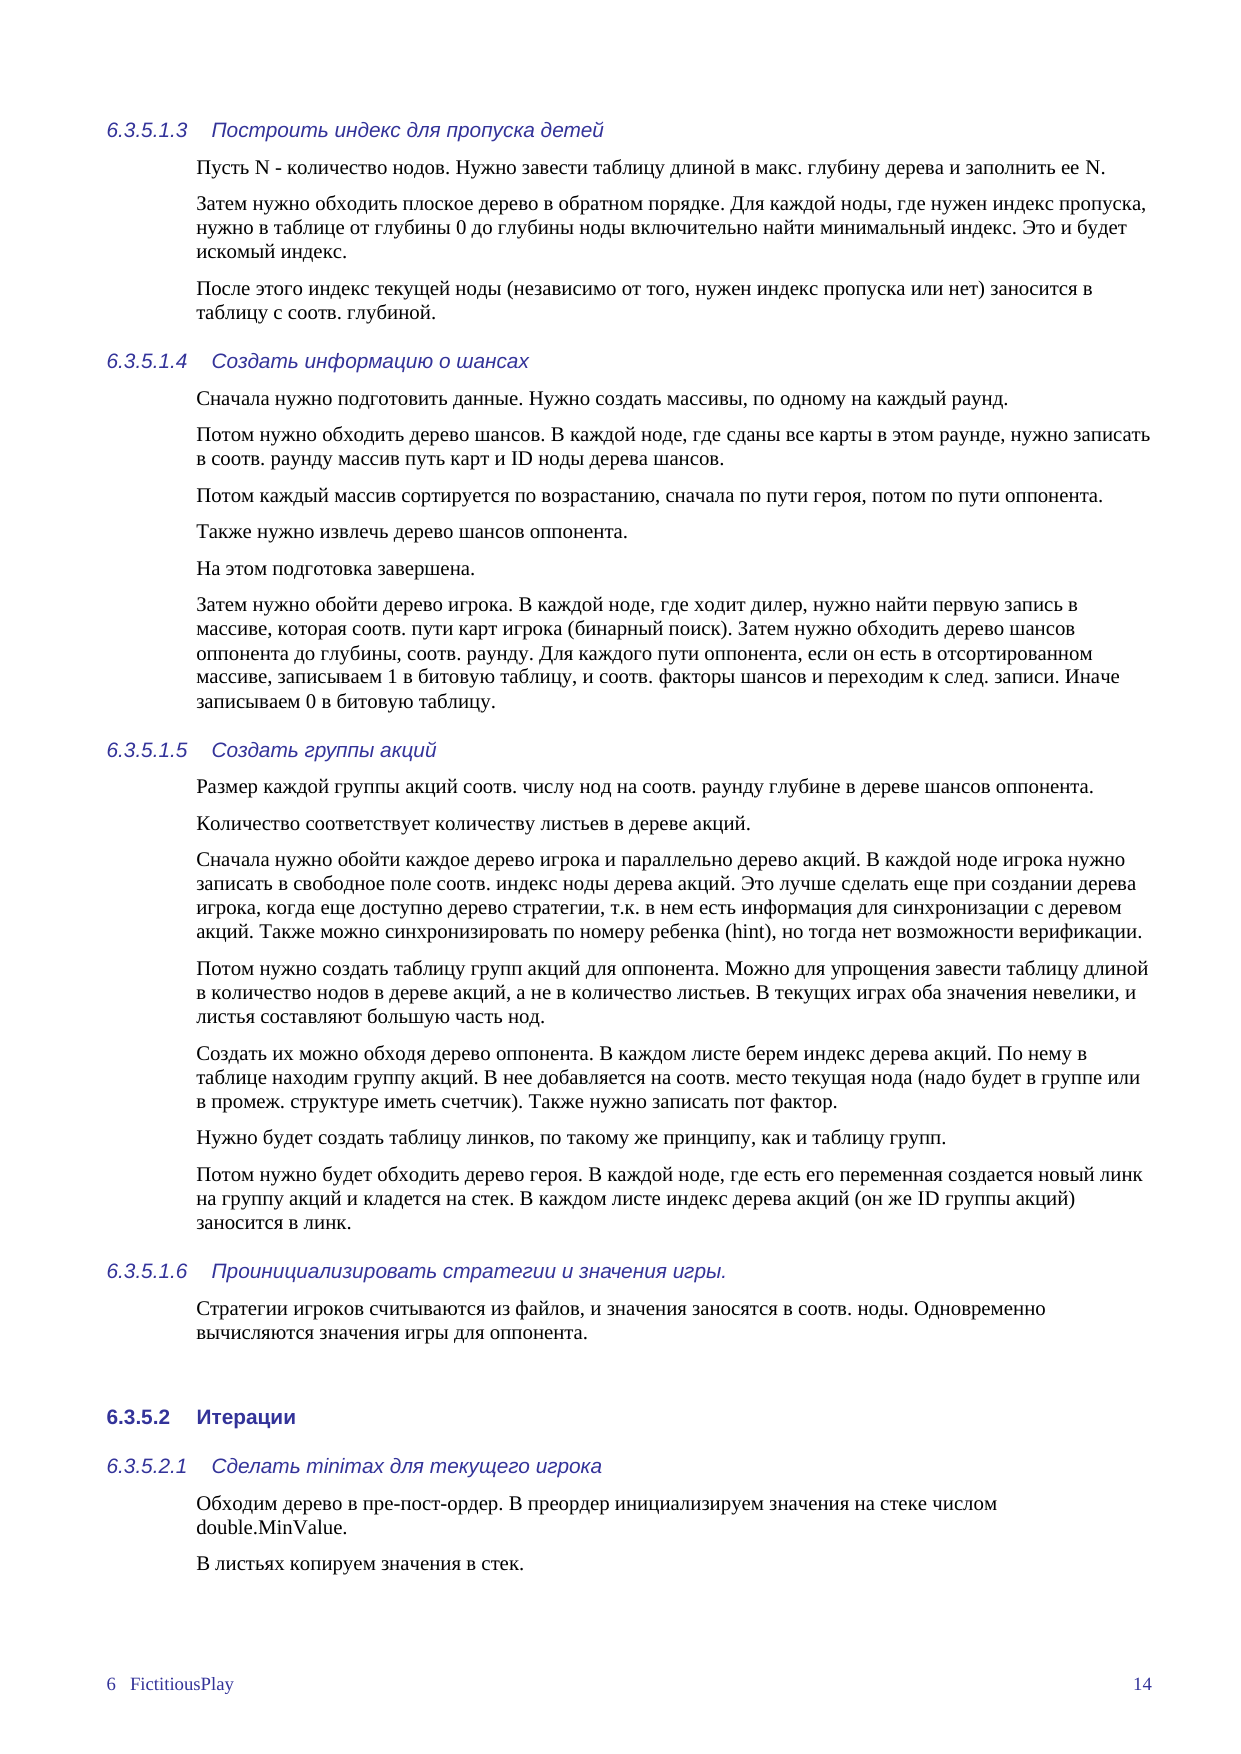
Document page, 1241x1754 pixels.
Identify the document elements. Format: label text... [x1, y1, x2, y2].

text Размер каждой группы акций соотв. числу нод на соотв. раунду глубине в дереве шансов оппонента. [196, 774, 1152, 798]
text Стратегии игроков считываются из файлов, и значения заносятся в соотв. ноды. Одновременно вычисляются значения игры для оппонента. [196, 1296, 1152, 1344]
text Пусть N - количество нодов. Нужно завести таблицу длиной в макс. глубину дерева и заполнить ее N. [196, 154, 1152, 179]
subtitle Итерации [106, 1405, 1152, 1429]
subtitle Построить индекс для пропуска детей [106, 118, 1152, 142]
text Нужно будет создать таблицу линков, по такому же принципу, как и таблицу групп. [196, 1125, 1152, 1149]
subtitle Создать группы акций [106, 738, 1152, 762]
subtitle Сделать minimax для текущего игрока [106, 1454, 1152, 1478]
text Потом нужно обходить дерево шансов. В каждой ноде, где сданы все карты в этом раунде, нужно записать в соотв. раунду массив путь карт и ID ноды дерева шансов. [196, 422, 1152, 470]
text Обходим дерево в пре-пост-ордер. В преордер инициализируем значения на стеке числом double.MinValue. [196, 1491, 1152, 1539]
text На этом подготовка завершена. [196, 556, 1152, 580]
text После этого индекс текущей ноды (независимо от того, нужен индекс пропуска или нет) заносится в таблицу с соотв. глубиной. [196, 276, 1152, 324]
text Сначала нужно обойти каждое дерево игрока и параллельно дерево акций. В каждой ноде игрока нужно записать в свободное поле соотв. индекс ноды дерева акций. Это лучше сделать еще при создании дерева игрока, когда еще доступно дерево стратегии, т.к. в нем есть информация для синхронизации с деревом акций. Также можно синхронизировать по номеру ребенка (hint), но тогда нет возможности верификации. [196, 847, 1152, 943]
text Количество соответствует количеству листьев в дереве акций. [196, 811, 1152, 835]
text Создать их можно обходя дерево оппонента. В каждом листе берем индекс дерева акций. По нему в таблице находим группу акций. В нее добавляется на соотв. место текущая нода (надо будет в группе или в промеж. структуре иметь счетчик). Также нужно записать пот фактор. [196, 1041, 1152, 1113]
text Также нужно извлечь дерево шансов оппонента. [196, 519, 1152, 543]
text Потом нужно создать таблицу групп акций для оппонента. Можно для упрощения завести таблицу длиной в количество нодов в дереве акций, а не в количество листьев. В текущих играх оба значения невелики, и листья составляют большую часть нод. [196, 956, 1152, 1028]
subtitle Проинициализировать стратегии и значения игры. [106, 1259, 1152, 1283]
text В листьях копируем значения в стек. [196, 1551, 1152, 1575]
text Сначала нужно подготовить данные. Нужно создать массивы, по одному на каждый раунд. [196, 385, 1152, 409]
text Потом нужно будет обходить дерево героя. В каждой ноде, где есть его переменная создается новый линк на группу акций и кладется на стек. В каждом листе индекс дерева акций (он же ID группы акций) заносится в линк. [196, 1162, 1152, 1234]
subtitle Создать информацию о шансах [106, 349, 1152, 373]
text Потом каждый массив сортируется по возрастанию, сначала по пути героя, потом по пути оппонента. [196, 483, 1152, 507]
text Затем нужно обходить плоское дерево в обратном порядке. Для каждой ноды, где нужен индекс пропуска, нужно в таблице от глубины 0 до глубины ноды включительно найти минимальный индекс. Это и будет искомый индекс. [196, 191, 1152, 263]
text Затем нужно обойти дерево игрока. В каждой ноде, где ходит дилер, нужно найти первую запись в массиве, которая соотв. пути карт игрока (бинарный поиск). Затем нужно обходить дерево шансов оппонента до глубины, соотв. раунду. Для каждого пути оппонента, если он есть в отсортированном массиве, записываем 1 в битовую таблицу, и соотв. факторы шансов и переходим к след. записи. Иначе записываем 0 в битовую таблицу. [196, 592, 1152, 713]
